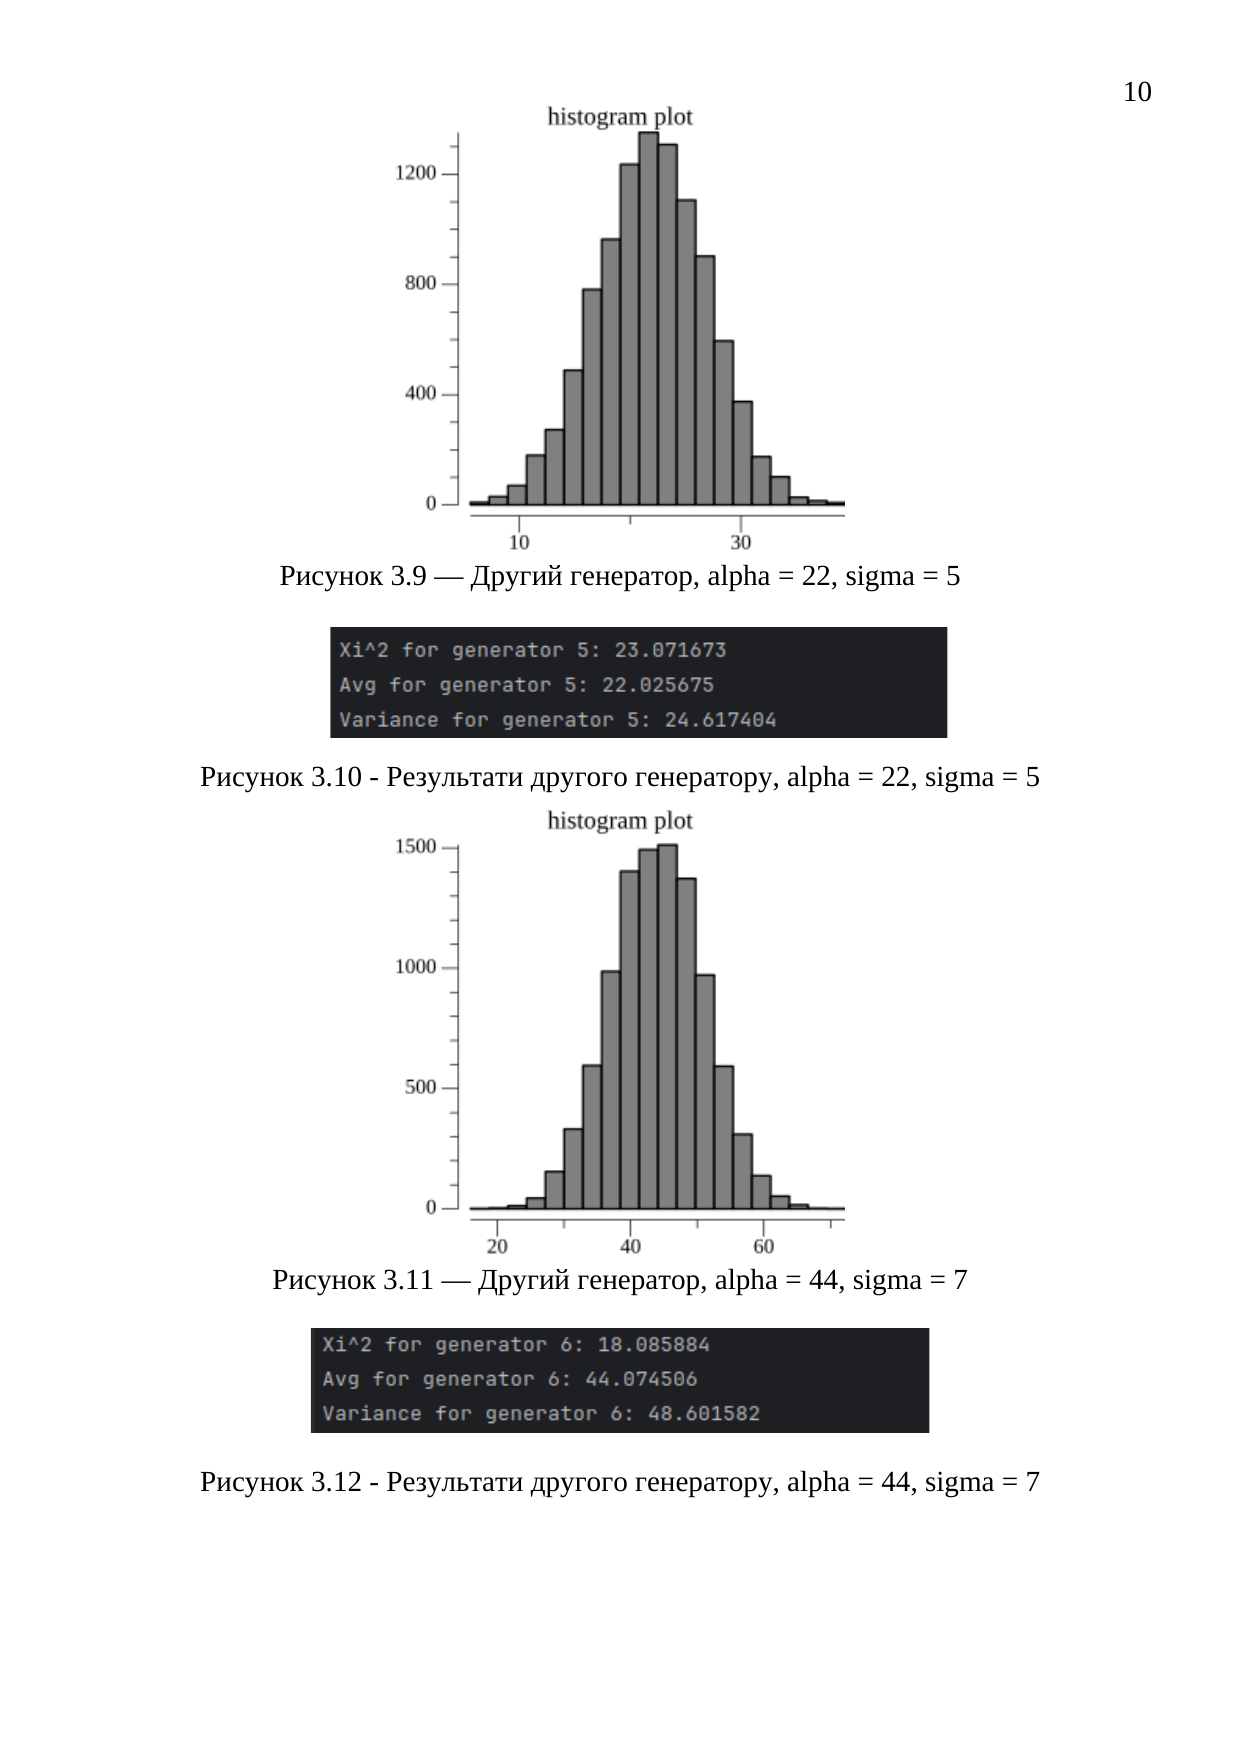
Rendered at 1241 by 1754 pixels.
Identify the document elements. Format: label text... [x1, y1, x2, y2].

picture [395, 105, 845, 556]
text Рисунок 3.12 - Результати другого генератору, alpha = 44, sigma = 7 [118, 1464, 1122, 1497]
picture [330, 627, 948, 738]
text Рисунок 3.11 — Другий генератор, alpha = 44, sigma = 7 [118, 1262, 1122, 1296]
text Рисунок 3.9 — Другий генератор, alpha = 22, sigma = 5 [118, 558, 1122, 592]
picture [395, 809, 845, 1260]
picture [310, 1328, 930, 1433]
text Рисунок 3.10 - Результати другого генератору, alpha = 22, sigma = 5 [118, 759, 1122, 793]
